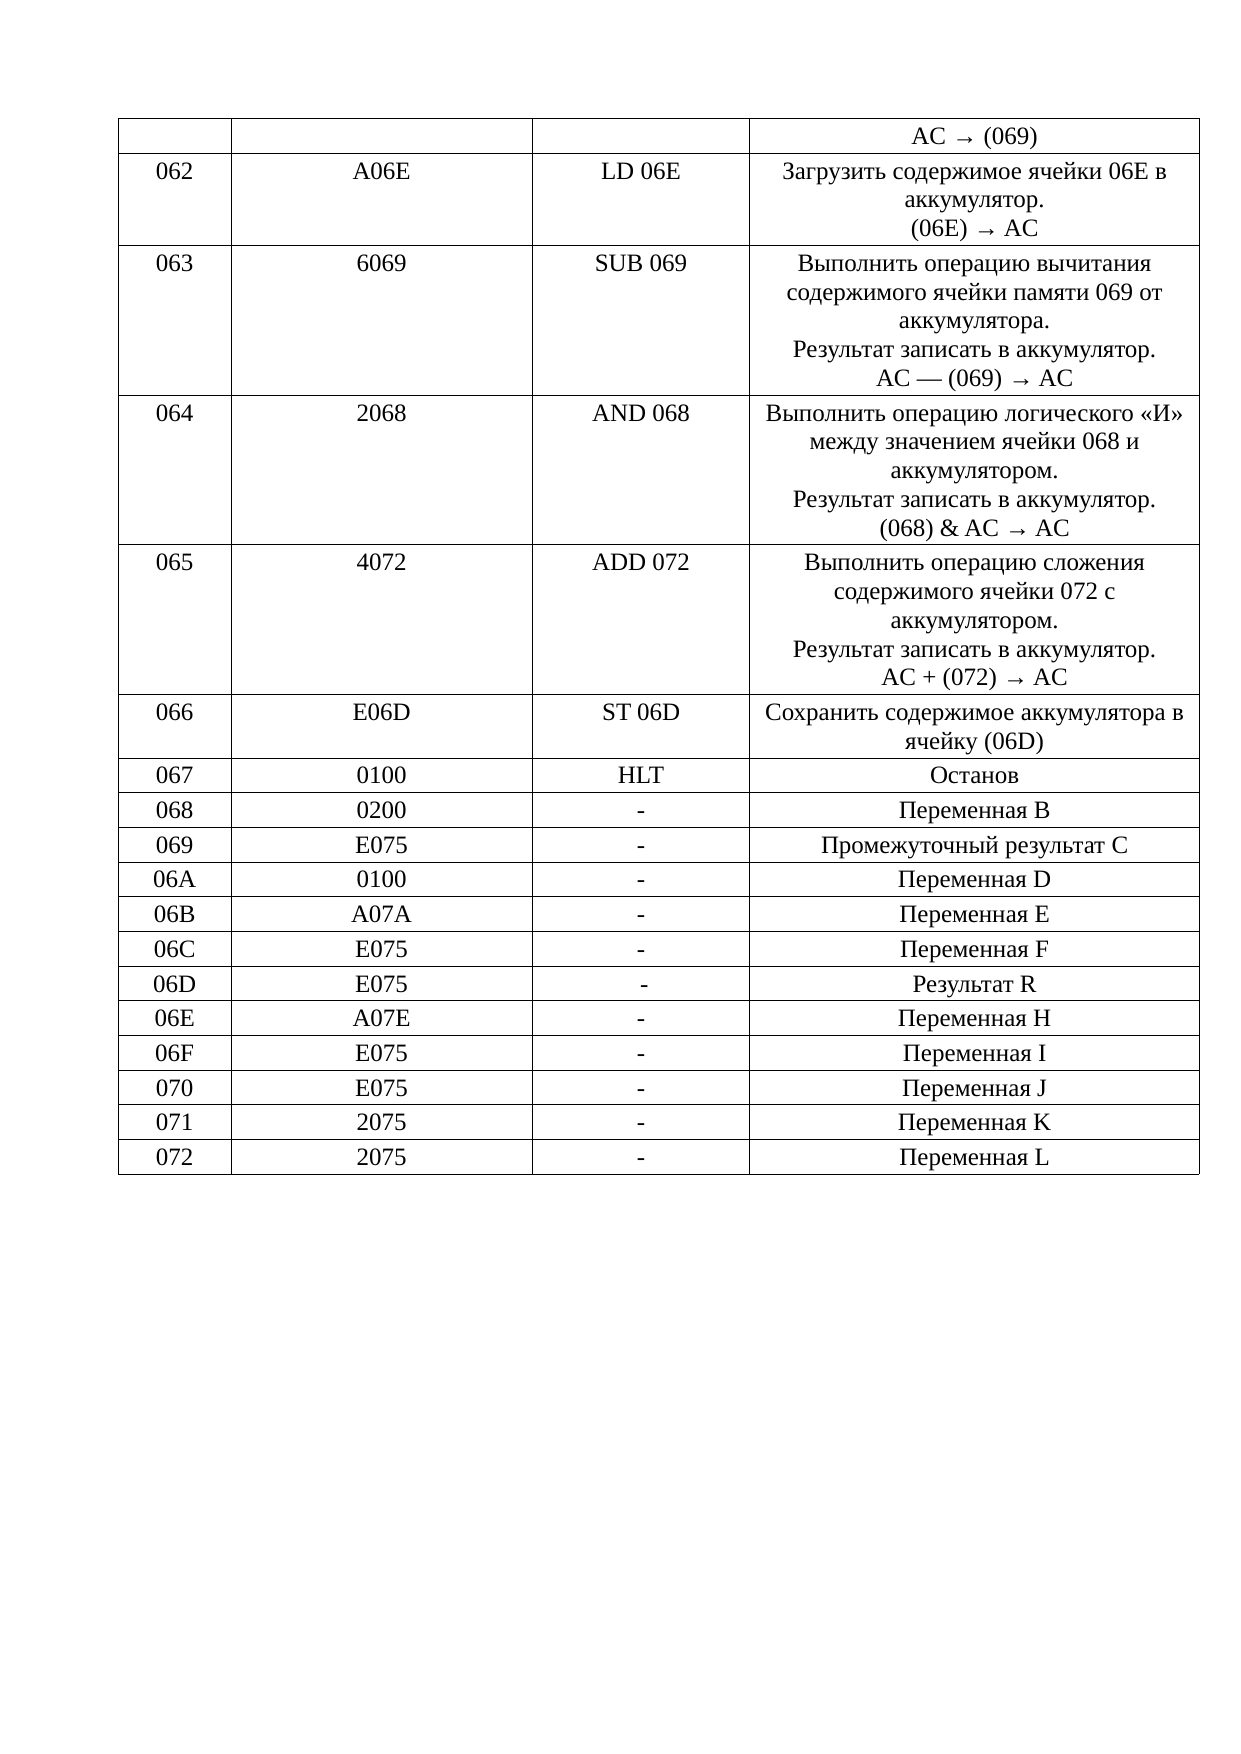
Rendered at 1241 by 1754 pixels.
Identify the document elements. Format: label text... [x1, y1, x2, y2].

table_cell ST 06D [533, 695, 749, 757]
table_cell Переменная H [750, 1001, 1199, 1035]
table_cell 0100 [232, 759, 532, 792]
table_cell E075 [232, 967, 532, 1000]
table_cell E075 [232, 1071, 532, 1104]
table_cell 06B [119, 897, 231, 931]
table_cell 4072 [232, 545, 532, 694]
table_cell 06A [119, 863, 231, 896]
table_cell E075 [232, 932, 532, 966]
table_cell Выполнить операцию сложения содержимого ячейки 072 с аккумулятором. Результат записать в аккумулятор. AC + (072) → AC [750, 545, 1199, 694]
table_cell Переменная J [750, 1071, 1199, 1104]
table_cell - [533, 1071, 749, 1104]
table_cell - [533, 1001, 749, 1035]
table_cell 068 [119, 793, 231, 827]
table_cell SUB 069 [533, 246, 749, 395]
table_cell [232, 119, 532, 153]
table_cell E075 [232, 1036, 532, 1070]
table_cell 072 [119, 1140, 231, 1174]
table_cell 2075 [232, 1105, 532, 1139]
table_cell - [533, 1105, 749, 1139]
table_cell [533, 119, 749, 153]
table_cell Переменная I [750, 1036, 1199, 1070]
table_cell - [533, 1140, 749, 1174]
table_cell Останов [750, 759, 1199, 792]
table_cell Переменная L [750, 1140, 1199, 1174]
table_cell 2068 [232, 396, 532, 544]
table_cell - [533, 1036, 749, 1070]
table_cell Переменная K [750, 1105, 1199, 1139]
table_cell Переменная B [750, 793, 1199, 827]
table_cell - [533, 793, 749, 827]
table_cell 0100 [232, 863, 532, 896]
table_cell Промежуточный результат С [750, 828, 1199, 862]
table_cell 6069 [232, 246, 532, 395]
table_cell 063 [119, 246, 231, 395]
table_cell - [533, 863, 749, 896]
table_cell - [533, 932, 749, 966]
table_cell A06E [232, 154, 532, 245]
table_cell - [533, 897, 749, 931]
table_cell Загрузить содержимое ячейки 06E в аккумулятор. (06E) → AC [750, 154, 1199, 245]
table_cell 066 [119, 695, 231, 757]
table_cell AC → (069) [750, 119, 1199, 153]
table_cell 064 [119, 396, 231, 544]
table_cell Переменная E [750, 897, 1199, 931]
table_cell 06E [119, 1001, 231, 1035]
table_cell 065 [119, 545, 231, 694]
table_cell E075 [232, 828, 532, 862]
table_cell 069 [119, 828, 231, 862]
table_cell 2075 [232, 1140, 532, 1174]
table_cell Выполнить операцию вычитания содержимого ячейки памяти 069 от аккумулятора. Результат записать в аккумулятор. AC — (069) → AC [750, 246, 1199, 395]
table_cell 062 [119, 154, 231, 245]
table_cell 070 [119, 1071, 231, 1104]
table_cell 0200 [232, 793, 532, 827]
table_cell - [533, 967, 749, 1000]
table_cell Переменная F [750, 932, 1199, 966]
table_cell Выполнить операцию логического «И» между значением ячейки 068 и аккумулятором. Результат записать в аккумулятор. (068) & AC → AC [750, 396, 1199, 544]
table_cell E06D [232, 695, 532, 757]
table_cell A07A [232, 897, 532, 931]
table_cell 06F [119, 1036, 231, 1070]
table_cell HLT [533, 759, 749, 792]
table_cell Сохранить содержимое аккумулятора в ячейку (06D) [750, 695, 1199, 757]
table_cell Результат R [750, 967, 1199, 1000]
table_cell A07E [232, 1001, 532, 1035]
table_cell - [533, 828, 749, 862]
table_cell 06C [119, 932, 231, 966]
table_cell Переменная D [750, 863, 1199, 896]
table_cell ADD 072 [533, 545, 749, 694]
table_cell [119, 119, 231, 153]
table_cell 067 [119, 759, 231, 792]
table_cell 06D [119, 967, 231, 1000]
table_cell LD 06E [533, 154, 749, 245]
table_cell AND 068 [533, 396, 749, 544]
table_cell 071 [119, 1105, 231, 1139]
